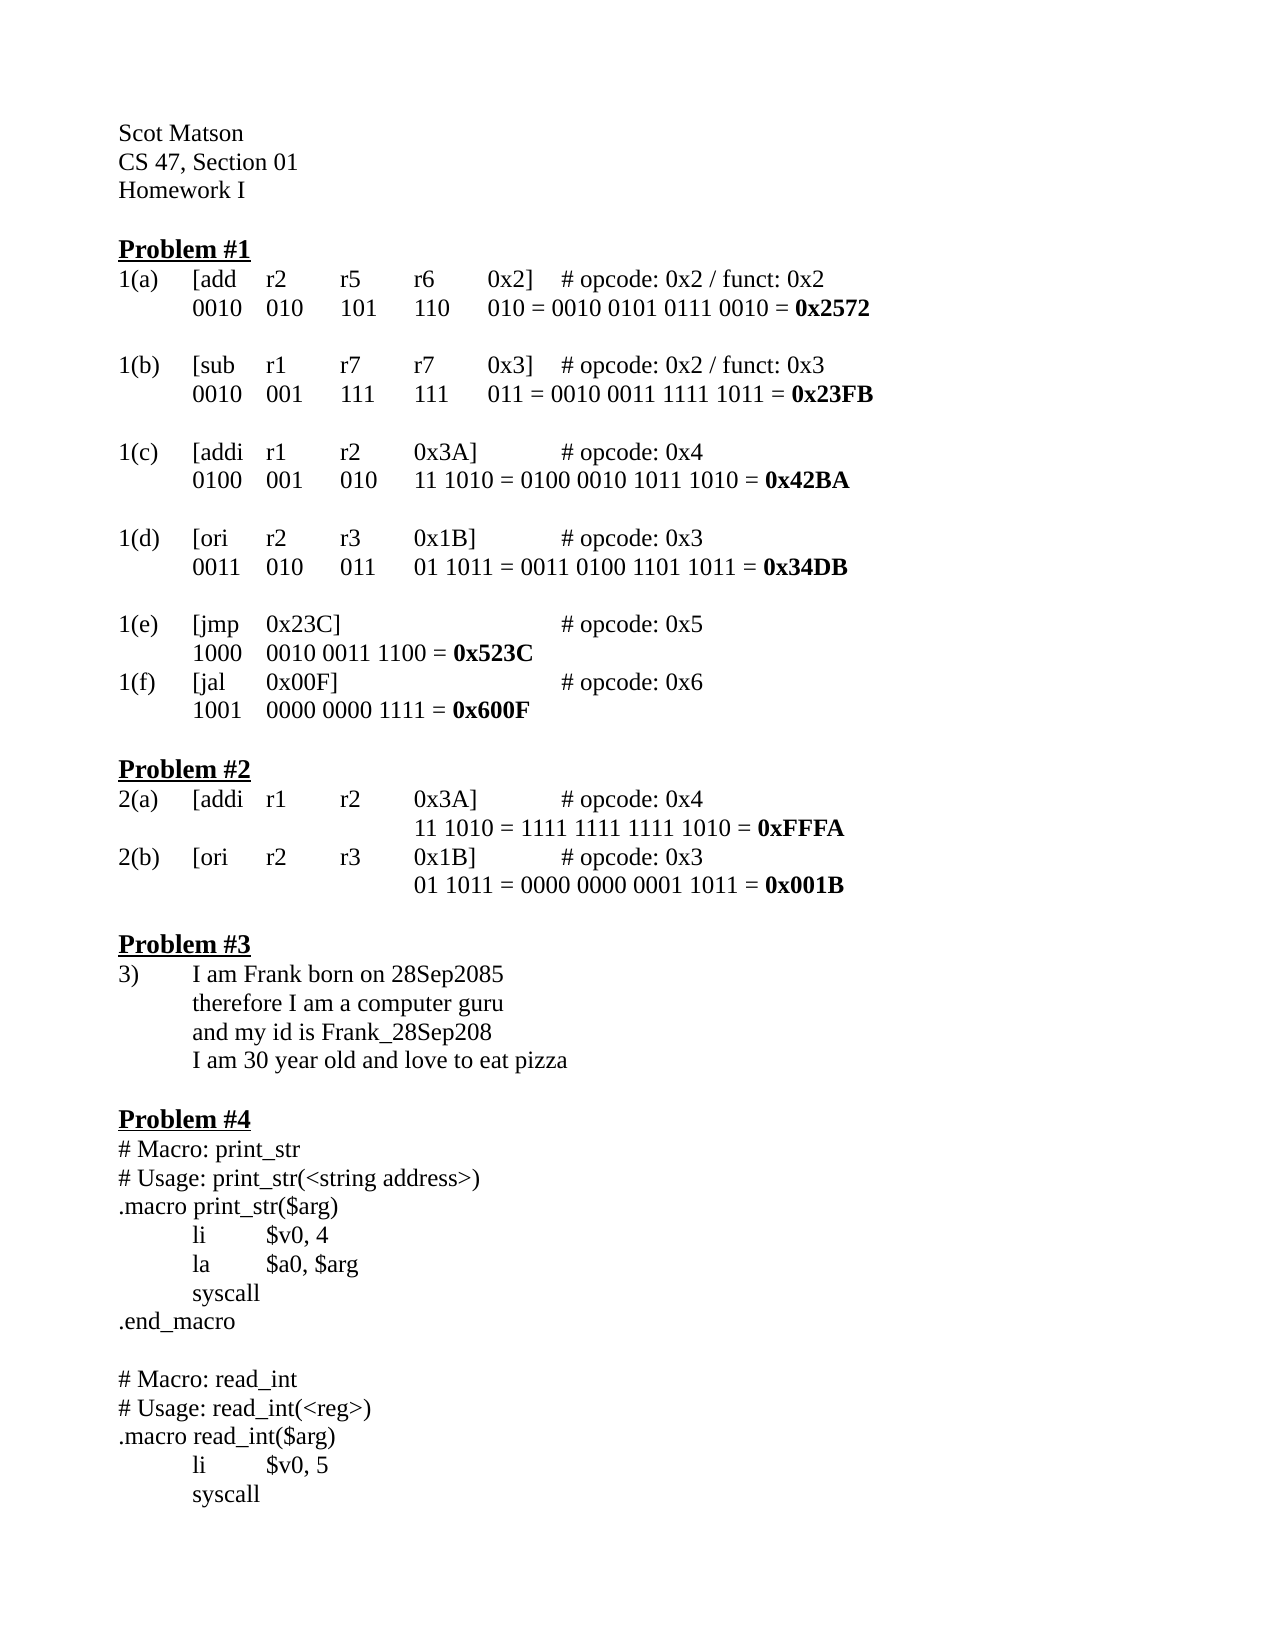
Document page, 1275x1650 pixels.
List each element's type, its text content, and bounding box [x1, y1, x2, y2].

text Problem #3 [118, 928, 1157, 959]
text 0011 010 011 01 1011 = 0011 0100 1101 1011 = 0x34DB [118, 552, 1157, 581]
text CS 47, Section 01 [118, 147, 1157, 176]
text # Macro: read_int [118, 1364, 1157, 1393]
text Problem #4 [118, 1103, 1157, 1134]
text 3) I am Frank born on 28Sep2085 [118, 959, 1157, 988]
text Homework I [118, 176, 1157, 204]
text I am 30 year old and love to eat pizza [118, 1045, 1157, 1074]
text 2(b) [ori r2 r3 0x1B] # opcode: 0x3 [118, 842, 1157, 870]
text therefore I am a computer guru [118, 988, 1157, 1017]
text 1(b) [sub r1 r7 r7 0x3] # opcode: 0x2 / funct: 0x3 [118, 351, 1157, 379]
text and my id is Frank_28Sep208 [118, 1017, 1157, 1045]
text 1(f) [jal 0x00F] # opcode: 0x6 [118, 667, 1157, 696]
text 1(c) [addi r1 r2 0x3A] # opcode: 0x4 [118, 437, 1157, 466]
text # Macro: print_str [118, 1134, 1157, 1163]
text 11 1010 = 1111 1111 1111 1010 = 0xFFFA [118, 813, 1157, 842]
text li $v0, 5 [118, 1450, 1157, 1479]
text 0010 010 101 110 010 = 0010 0101 0111 0010 = 0x2572 [118, 293, 1157, 322]
text .macro read_int($arg) [118, 1421, 1157, 1450]
text 1(d) [ori r2 r3 0x1B] # opcode: 0x3 [118, 523, 1157, 552]
text Problem #1 [118, 233, 1157, 264]
text 1001 0000 0000 1111 = 0x600F [118, 696, 1157, 724]
text syscall [118, 1479, 1157, 1508]
text # Usage: read_int(<reg>) [118, 1393, 1157, 1421]
text 0100 001 010 11 1010 = 0100 0010 1011 1010 = 0x42BA [118, 466, 1157, 494]
text 2(a) [addi r1 r2 0x3A] # opcode: 0x4 [118, 784, 1157, 813]
text 01 1011 = 0000 0000 0001 1011 = 0x001B [118, 870, 1157, 899]
text # Usage: print_str(<string address>) [118, 1163, 1157, 1191]
text syscall [118, 1278, 1157, 1306]
text Problem #2 [118, 753, 1157, 784]
text 0010 001 111 111 011 = 0010 0011 1111 1011 = 0x23FB [118, 379, 1157, 408]
text 1(e) [jmp 0x23C] # opcode: 0x5 [118, 609, 1157, 638]
text 1(a) [add r2 r5 r6 0x2] # opcode: 0x2 / funct: 0x2 [118, 264, 1157, 293]
text la $a0, $arg [118, 1249, 1157, 1278]
text 1000 0010 0011 1100 = 0x523C [118, 638, 1157, 667]
text Scot Matson [118, 118, 1157, 147]
text li $v0, 4 [118, 1220, 1157, 1249]
text .end_macro [118, 1306, 1157, 1335]
text .macro print_str($arg) [118, 1191, 1157, 1220]
